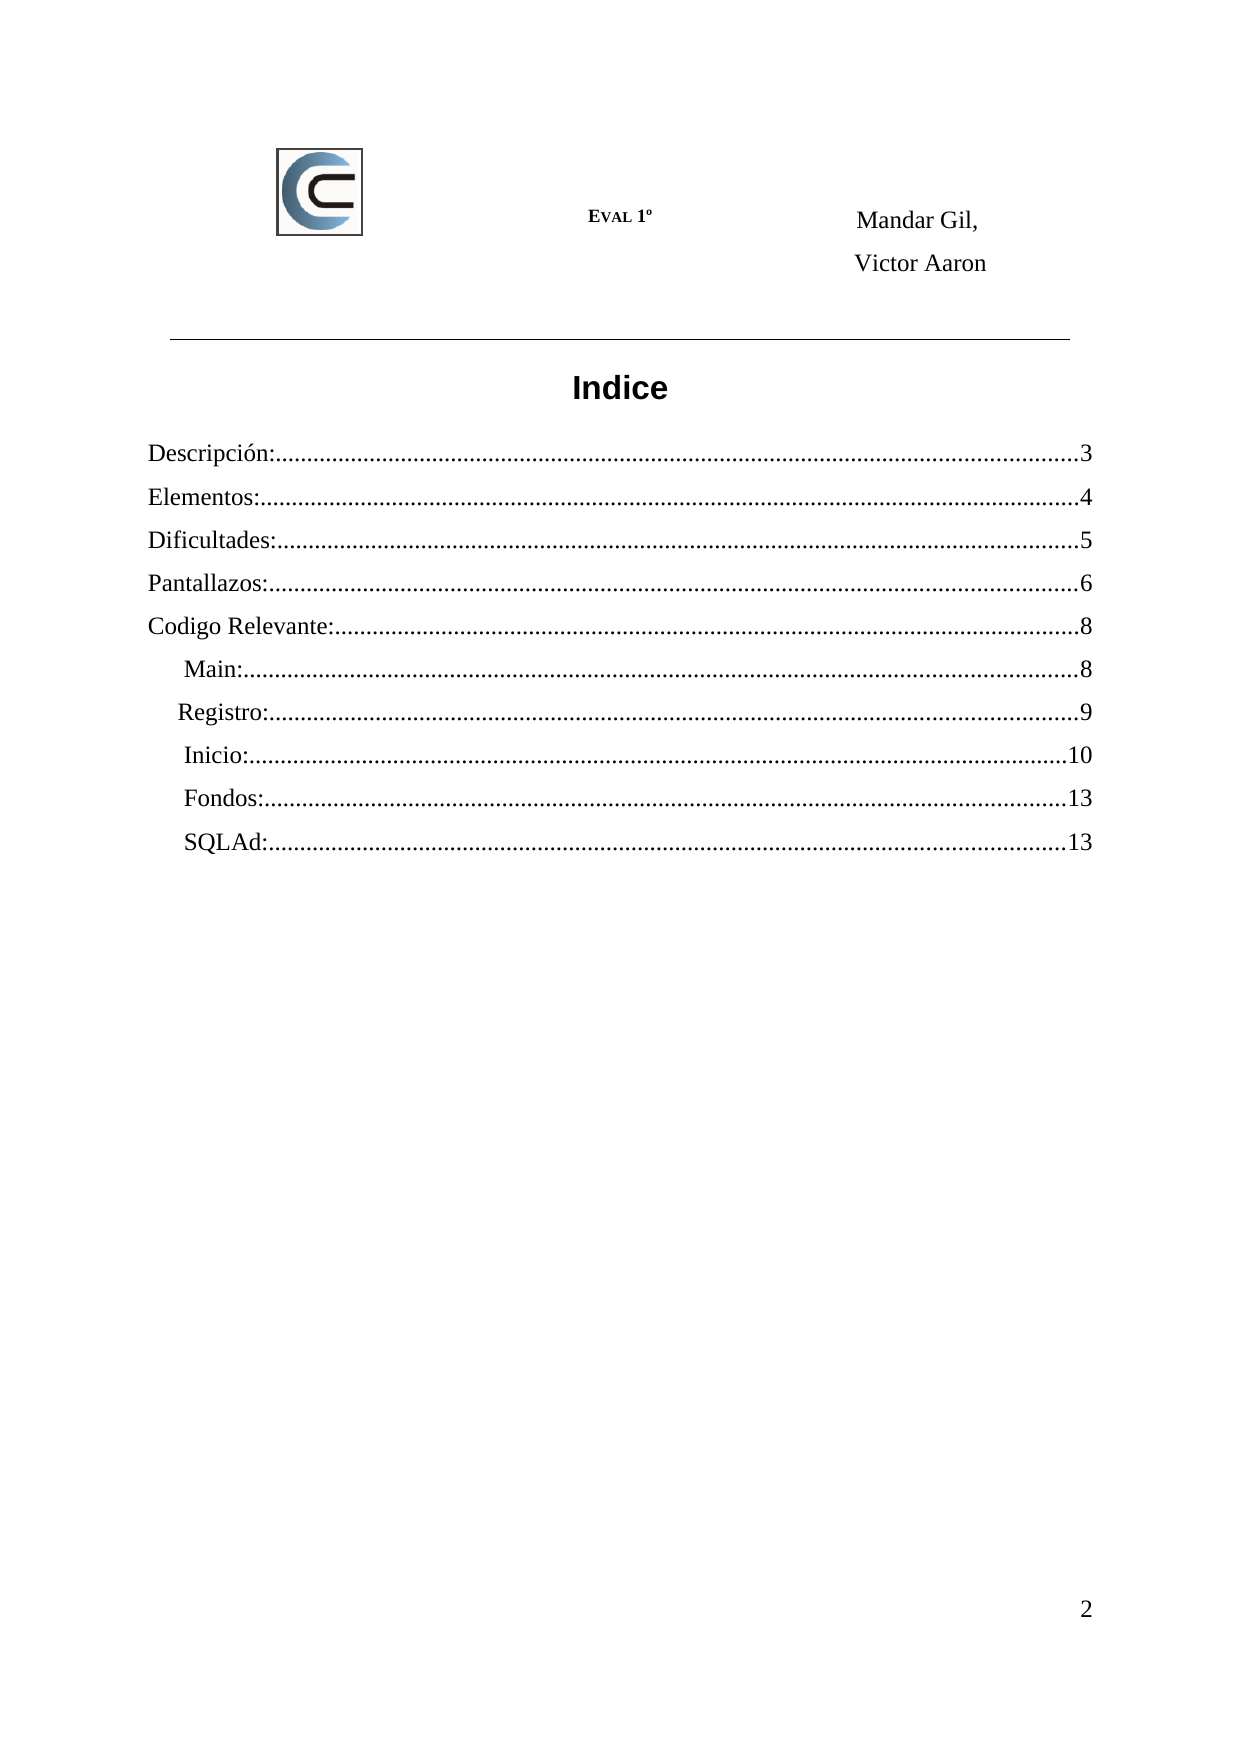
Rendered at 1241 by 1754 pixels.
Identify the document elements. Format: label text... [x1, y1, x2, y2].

text Codigo Relevante: 8 [148, 611, 1092, 640]
text Pantallazos: 6 [148, 568, 1092, 597]
picture [279, 150, 361, 234]
text Dificultades: 5 [148, 525, 1092, 553]
text Descripción: 3 [148, 438, 1092, 467]
text Main: 8 [177, 654, 1092, 683]
text SQLAd: 13 [177, 827, 1092, 855]
text Inicio: 10 [177, 740, 1092, 769]
subtitle Indice [148, 368, 1092, 407]
text Registro: 9 [177, 697, 1092, 726]
text Elementos: 4 [148, 482, 1092, 510]
text Fondos: 13 [177, 783, 1092, 812]
